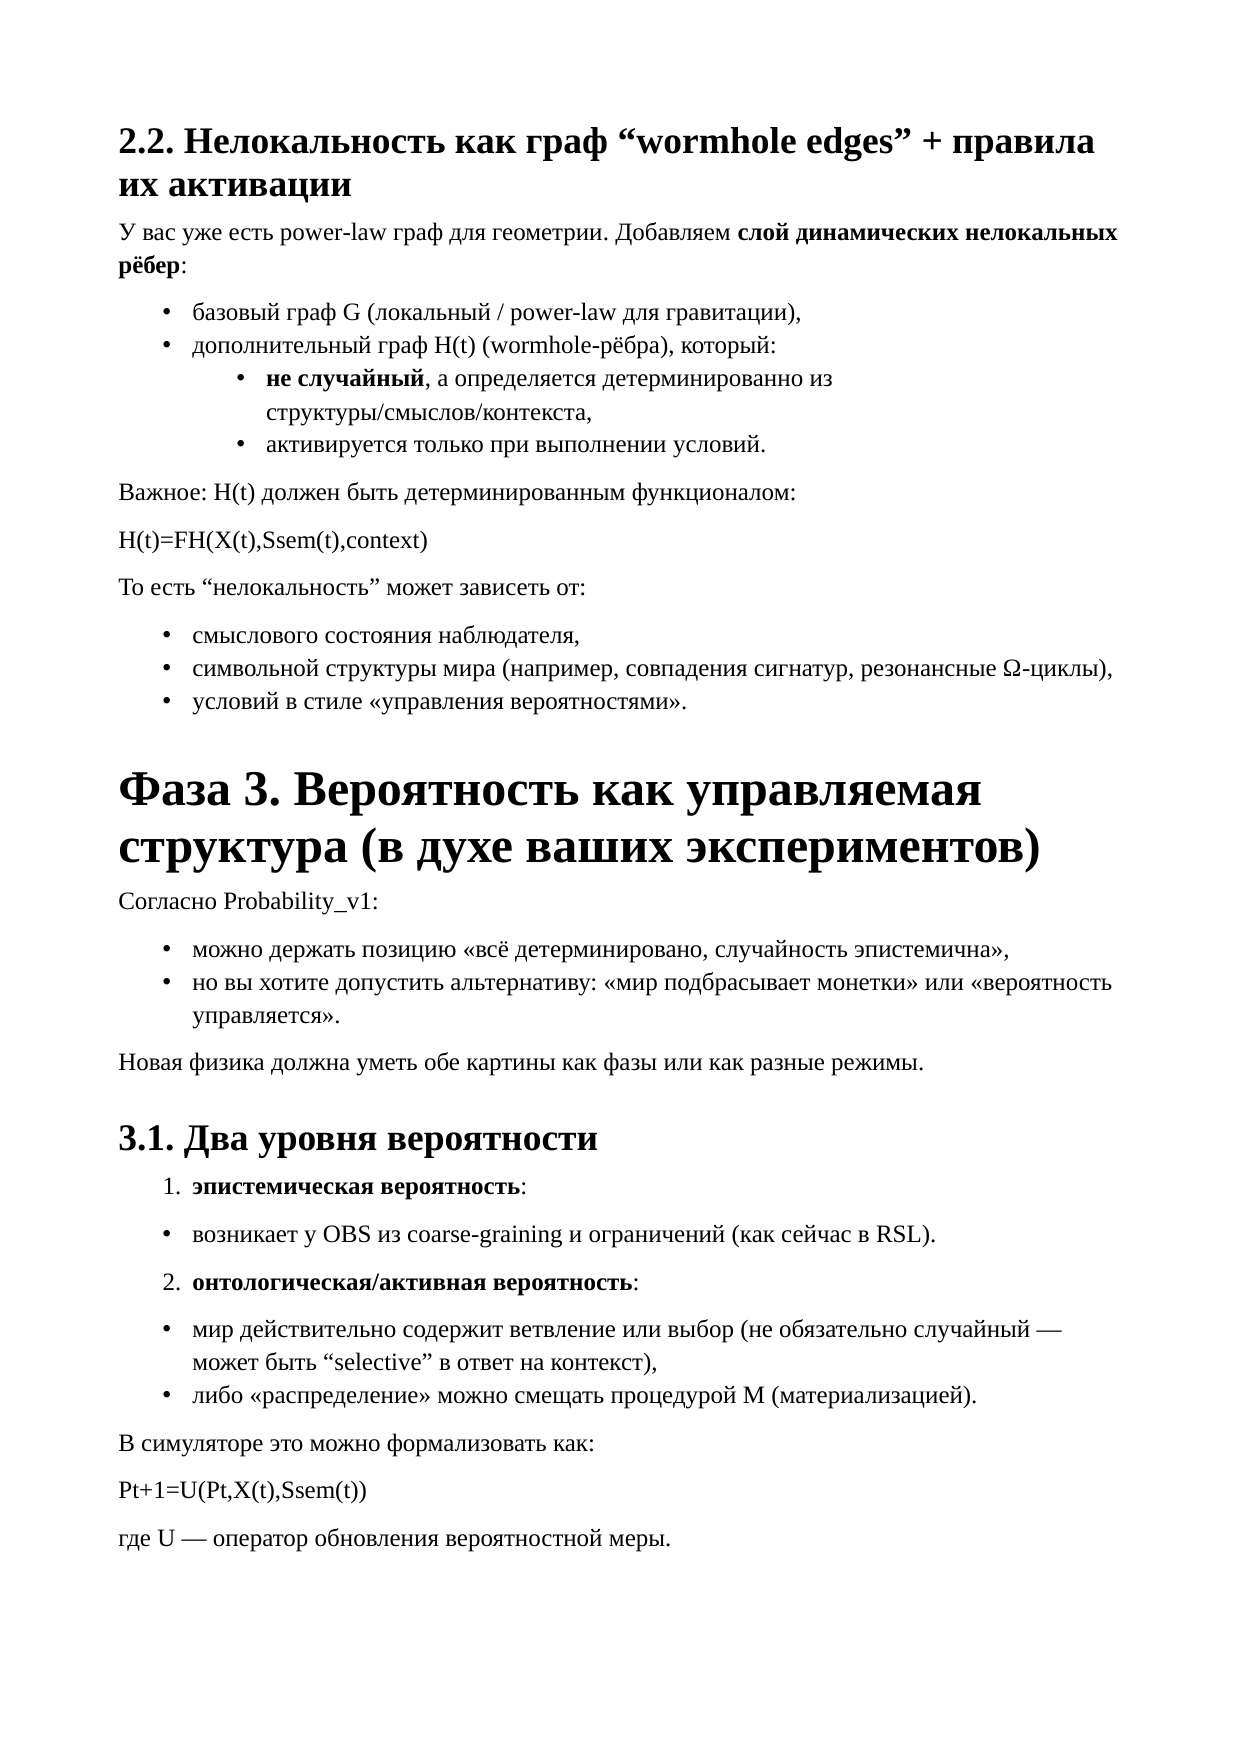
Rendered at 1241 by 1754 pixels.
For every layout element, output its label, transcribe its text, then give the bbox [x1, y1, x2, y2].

list возникает у OBS из coarse‑graining и ограничений (как сейчас в RSL). [162, 1219, 1122, 1248]
list но вы хотите допустить альтернативу: «мир подбрасывает монетки» или «вероятность управляется». [162, 967, 1122, 1028]
list базовый граф G (локальный / power-law для гравитации), [162, 297, 1122, 326]
list смыслового состояния наблюдателя, [162, 620, 1122, 649]
list либо «распределение» можно смещать процедурой M (материализацией). [162, 1380, 1122, 1409]
text В симуляторе это можно формализовать как: [118, 1428, 1122, 1457]
list символьной структуры мира (например, совпадения сигнатур, резонансные Ω‑циклы), [162, 653, 1122, 682]
subtitle 3.1. Два уровня вероятности [118, 1116, 1122, 1159]
subtitle Фаза 3. Вероятность как управляемая структура (в духе ваших экспериментов) [118, 759, 1122, 874]
list онтологическая/активная вероятность: [162, 1267, 1122, 1295]
text Согласно Probability_v1: [118, 886, 1122, 915]
list не случайный, а определяется детерминированно из структуры/смыслов/контекста, [236, 363, 1122, 425]
text У вас уже есть power‑law граф для геометрии. Добавляем слой динамических нелокальных рёбер: [118, 217, 1122, 279]
text Важное: H(t) должен быть детерминированным функционалом: [118, 477, 1122, 506]
text H(t)=FH(X(t),Ssem(t),context) [118, 525, 1122, 553]
subtitle 2.2. Нелокальность как граф “wormhole edges” + правила их активации [118, 118, 1122, 204]
list активируется только при выполнении условий. [236, 429, 1122, 458]
text где U — оператор обновления вероятностной меры. [118, 1523, 1122, 1552]
list можно держать позицию «всё детерминировано, случайность эпистемична», [162, 934, 1122, 962]
list дополнительный граф H(t) (wormhole‑рёбра), который: [162, 331, 1122, 359]
text Pt+1=U(Pt,X(t),Ssem(t)) [118, 1476, 1122, 1504]
list условий в стиле «управления вероятностями». [162, 686, 1122, 715]
list эпистемическая вероятность: [162, 1171, 1122, 1200]
text То есть “нелокальность” может зависеть от: [118, 572, 1122, 601]
list мир действительно содержит ветвление или выбор (не обязательно случайный — может быть “selective” в ответ на контекст), [162, 1314, 1122, 1376]
text Новая физика должна уметь обе картины как фазы или как разные режимы. [118, 1047, 1122, 1076]
